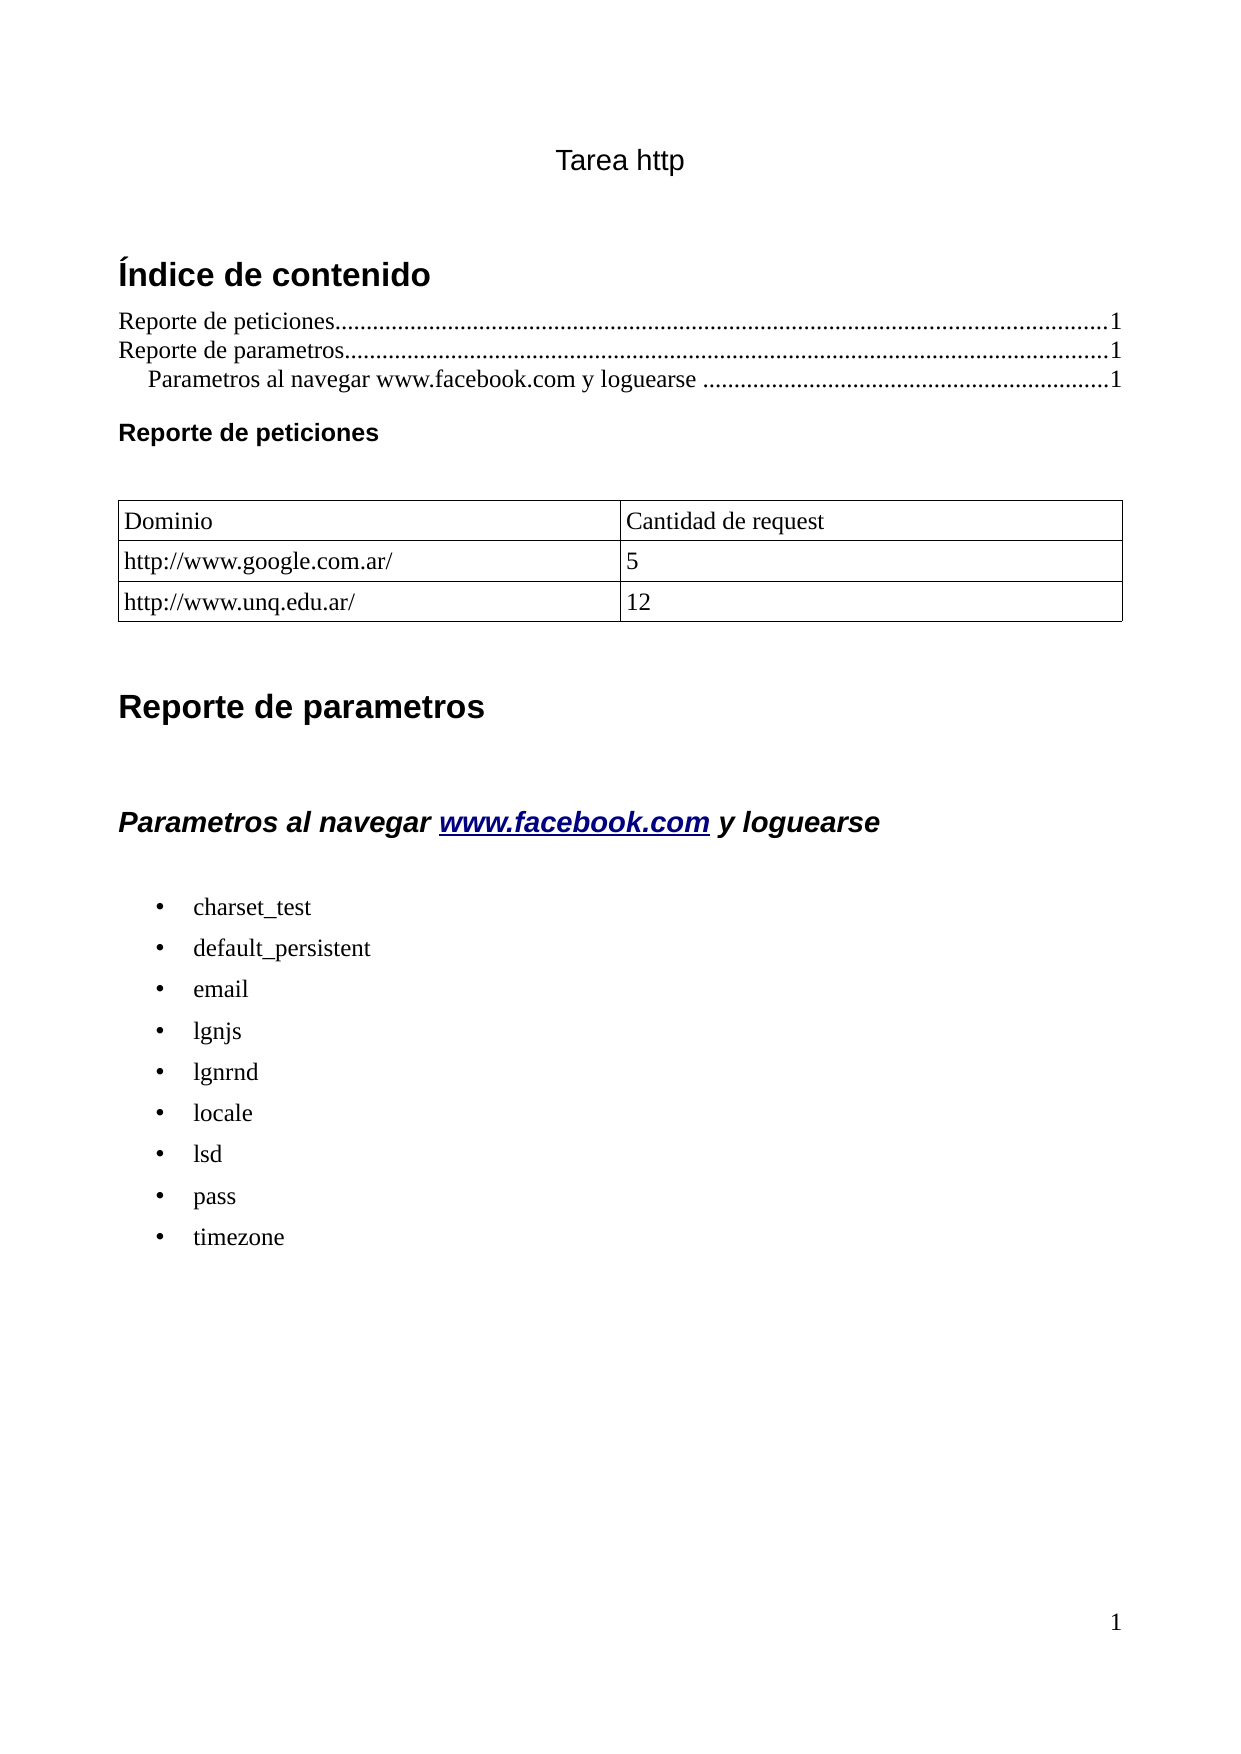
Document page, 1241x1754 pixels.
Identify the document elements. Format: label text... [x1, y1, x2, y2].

text Parametros al navegar www.facebook.com y loguearse 1 [148, 364, 1122, 393]
table_cell http://www.unq.edu.ar/ [119, 582, 620, 621]
table_header Dominio [119, 501, 620, 540]
text Tarea http [118, 143, 1122, 177]
list default_persistent [156, 933, 1122, 962]
text Reporte de parametros 1 [118, 335, 1122, 364]
table_cell http://www.google.com.ar/ [119, 541, 620, 581]
list timezone [156, 1222, 1122, 1251]
subtitle Parametros al navegar www.facebook.com y loguearse [118, 805, 1122, 838]
table_header Cantidad de request [621, 501, 1122, 540]
list email [156, 974, 1122, 1003]
text Reporte de peticiones 1 [118, 306, 1122, 335]
list lgnjs [156, 1016, 1122, 1044]
list locale [156, 1098, 1122, 1127]
list pass [156, 1181, 1122, 1209]
list lgnrnd [156, 1057, 1122, 1086]
subtitle Reporte de parametros [118, 687, 1122, 726]
list charset_test [156, 892, 1122, 921]
table_cell 5 [621, 541, 1122, 581]
subtitle Reporte de peticiones [118, 418, 1122, 446]
list lsd [156, 1139, 1122, 1168]
subtitle Índice de contenido [118, 255, 1122, 294]
table_cell 12 [621, 582, 1122, 621]
